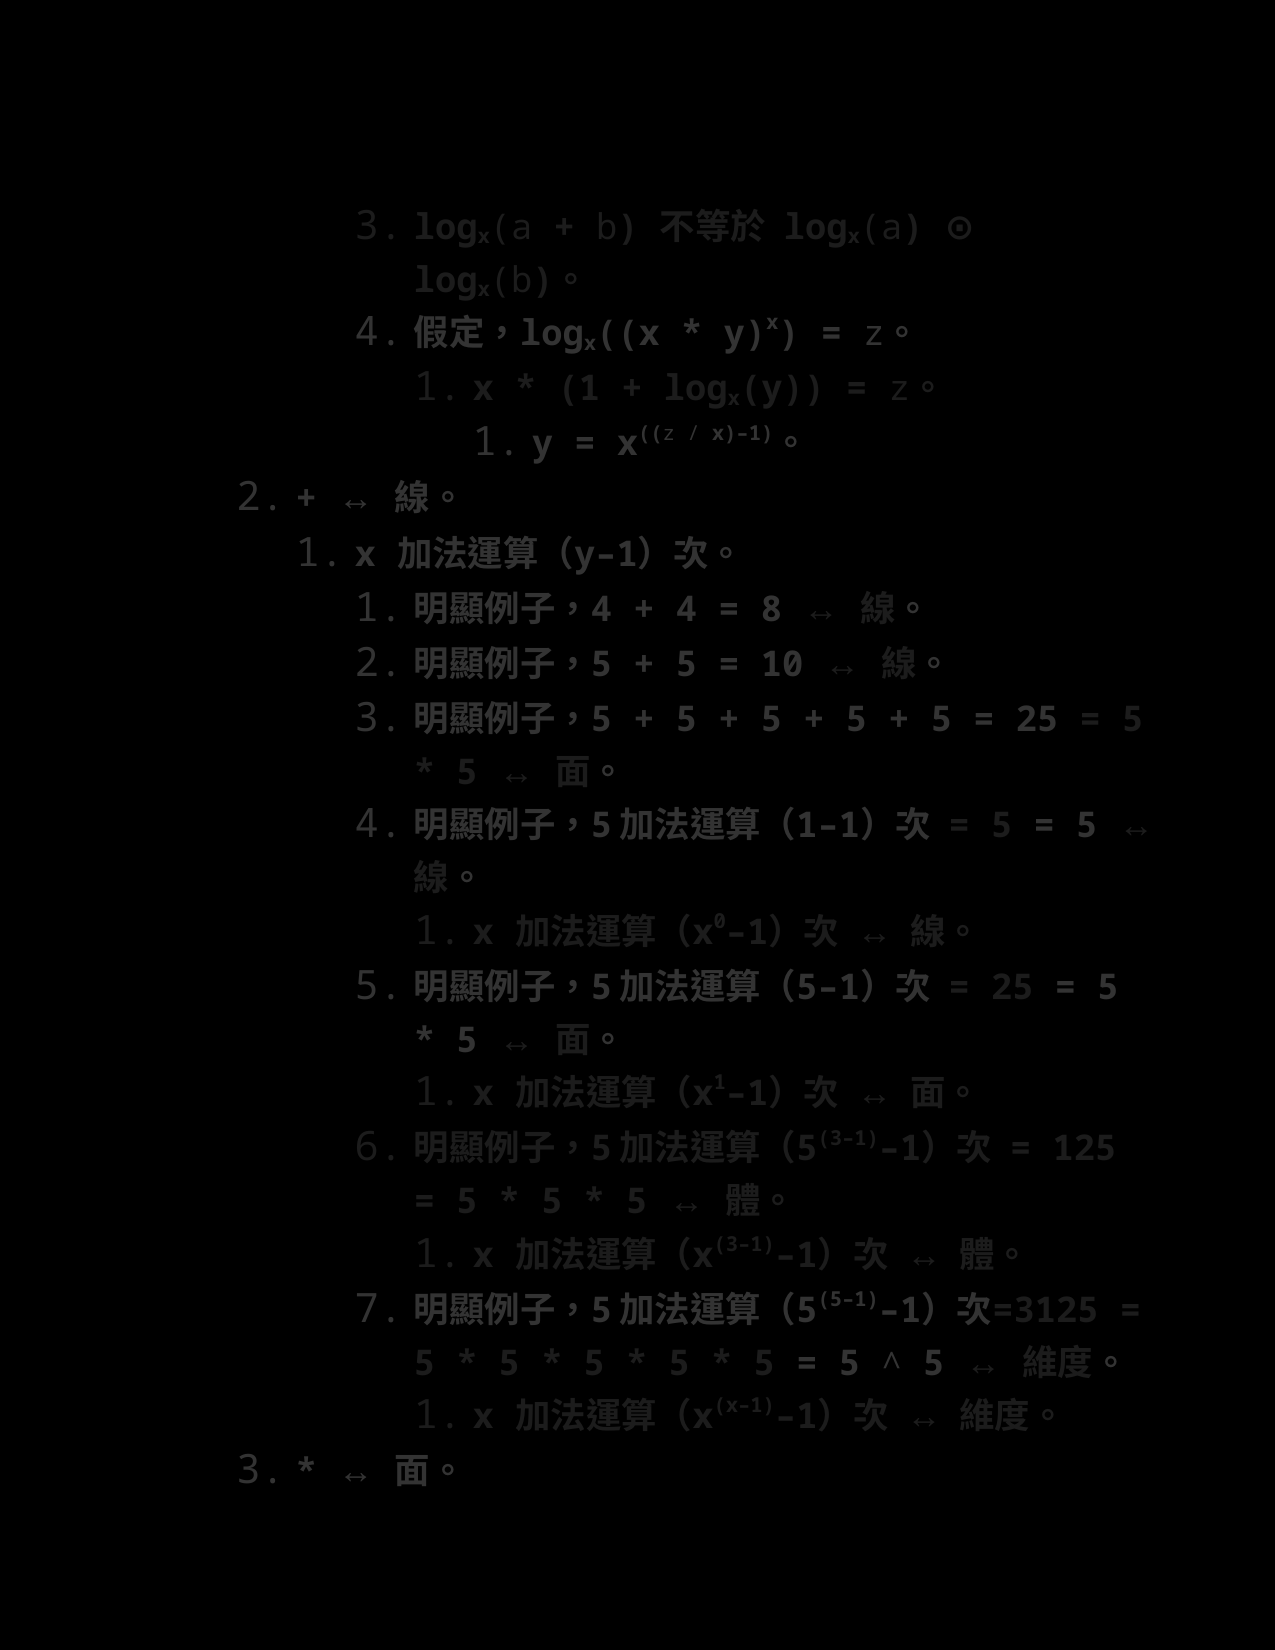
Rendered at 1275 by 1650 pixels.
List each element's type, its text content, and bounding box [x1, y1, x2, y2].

list 明顯例子，5加法運算（5(5–1)–1）次=3125 = 5 * 5 * 5 * 5 * 5 = 5 ^ 5 ↔ 維度。 [354, 1279, 1157, 1386]
list x 加法運算（x0–1）次 ↔ 線。 [413, 901, 1157, 956]
list 明顯例子，5加法運算（5(3–1)–1）次 = 125 = 5 * 5 * 5 ↔ 體。 [354, 1117, 1157, 1224]
list x * (1 + logx(y)) = z。 [413, 357, 1157, 412]
list 明顯例子，5加法運算（5–1）次 = 25 = 5 * 5 ↔ 面。 [354, 956, 1157, 1062]
list 明顯例子，5加法運算（1–1）次 = 5 = 5 ↔ 線。 [354, 794, 1157, 901]
list 明顯例子，5 + 5 = 10 ↔ 線。 [354, 633, 1157, 688]
list logx(a + b) 不等於 logx(a) ⊙ logx(b)。 [354, 196, 1157, 302]
list x 加法運算（x(3–1)–1）次 ↔ 體。 [413, 1224, 1157, 1279]
list 明顯例子，4 + 4 = 8 ↔ 線。 [354, 578, 1157, 633]
list x 加法運算（y–1）次。 [295, 523, 1157, 578]
list + ↔ 線。 [236, 468, 1157, 523]
list 假定，logx((x * y)x) = z。 [354, 302, 1157, 357]
list * ↔ 面。 [236, 1441, 1157, 1496]
list x 加法運算（x1–1）次 ↔ 面。 [413, 1062, 1157, 1117]
list 明顯例子，5 + 5 + 5 + 5 + 5 = 25 = 5 * 5 ↔ 面。 [354, 688, 1157, 794]
list y = x((z / x)–1)。 [472, 412, 1157, 468]
list x 加法運算（x(x–1)–1）次 ↔ 維度。 [413, 1386, 1157, 1441]
